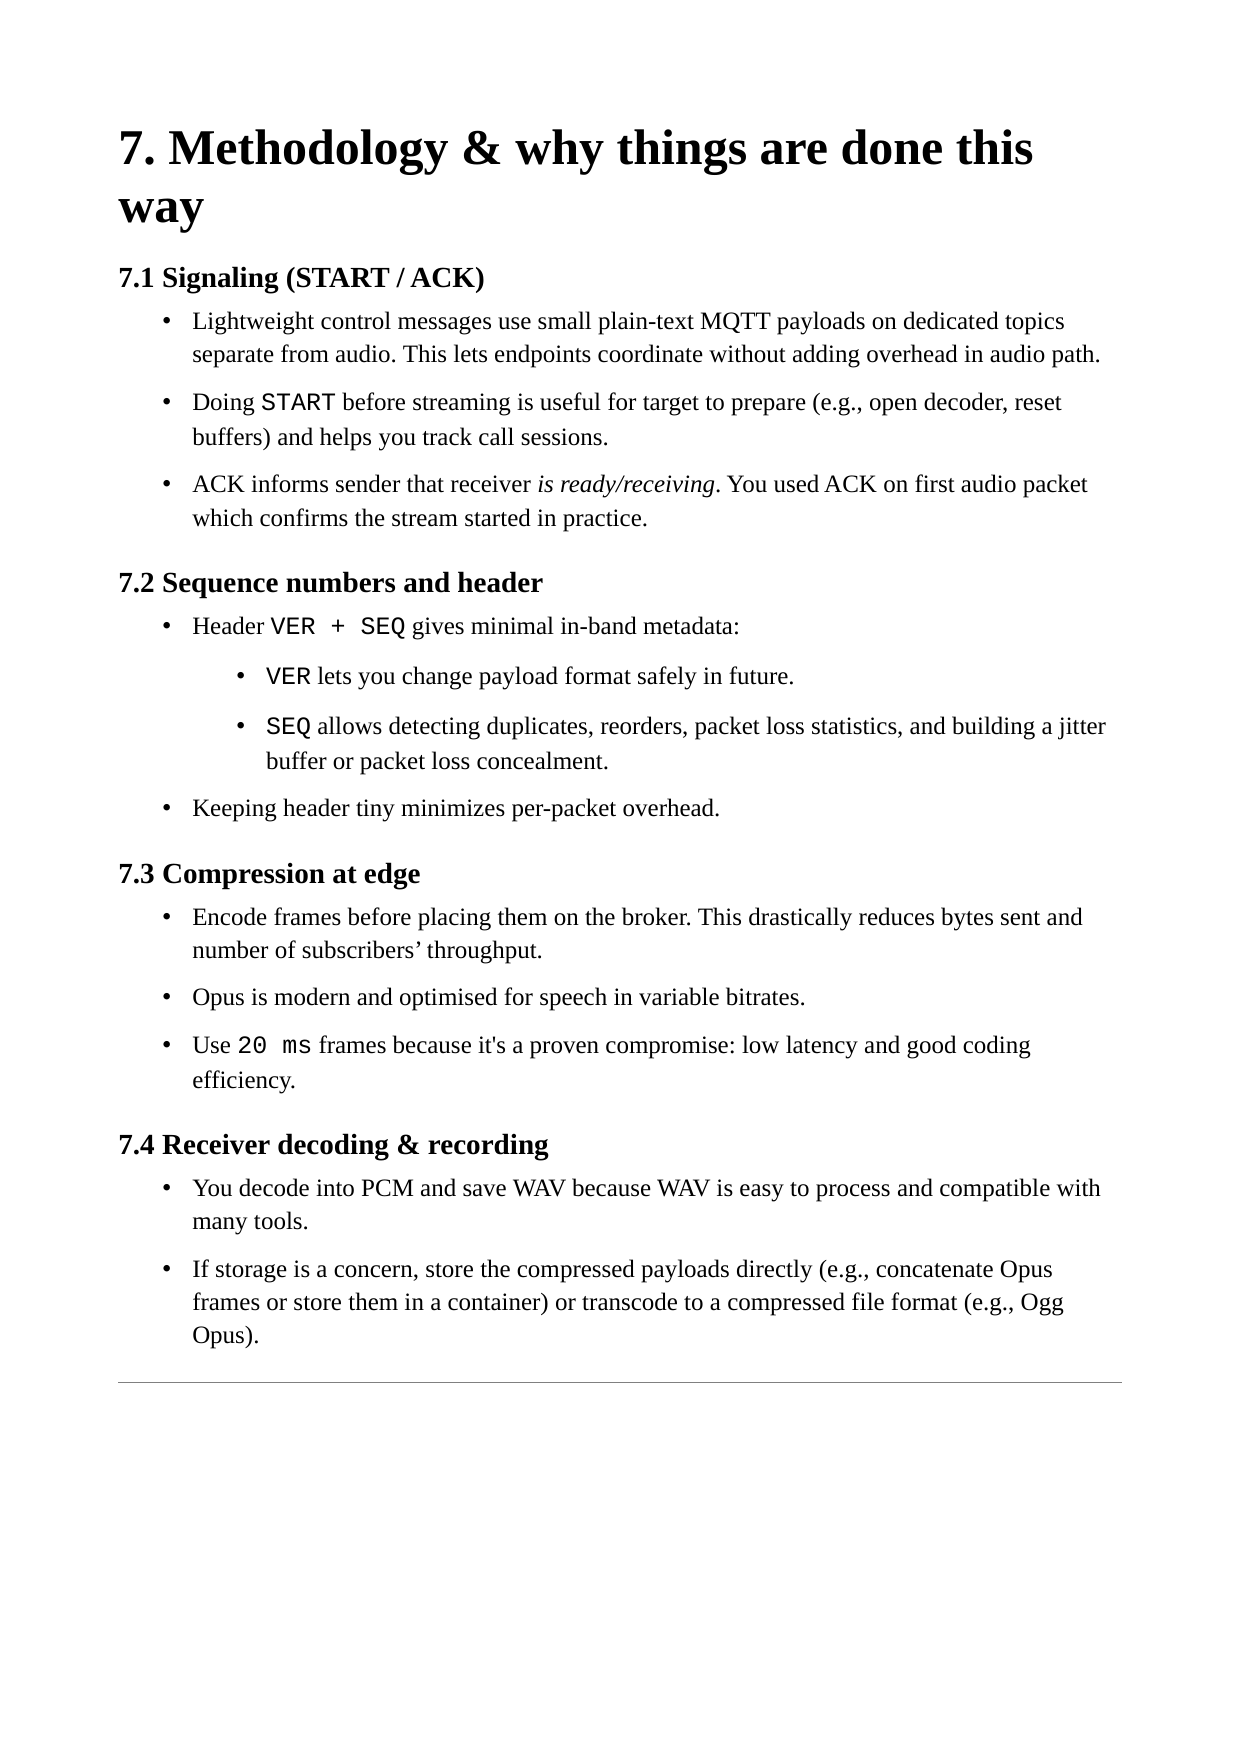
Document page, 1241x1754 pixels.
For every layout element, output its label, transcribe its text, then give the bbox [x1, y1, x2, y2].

subtitle 7.1 Signaling (START / ACK) [118, 260, 1122, 294]
list ACK informs sender that receiver is ready/receiving. You used ACK on first audio packet which confirms the stream started in practice. [162, 469, 1122, 531]
list VER lets you change payload format safely in future. [236, 661, 1122, 692]
list Doing START before streaming is useful for target to prepare (e.g., open decoder, reset buffers) and helps you track call sessions. [162, 387, 1122, 451]
list Keeping header tiny minimizes per-packet overhead. [162, 793, 1122, 822]
list Lightweight control messages use small plain-text MQTT payloads on dedicated topics separate from audio. This lets endpoints coordinate without adding overhead in audio path. [162, 306, 1122, 368]
list Opus is modern and optimised for speech in variable bitrates. [162, 982, 1122, 1011]
subtitle 7.3 Compression at edge [118, 856, 1122, 889]
list SEQ allows detecting duplicates, reorders, packet loss statistics, and building a jitter buffer or packet loss concealment. [236, 711, 1122, 775]
list If storage is a concern, store the compressed payloads directly (e.g., concatenate Opus frames or store them in a container) or transcode to a compressed file format (e.g., Ogg Opus). [162, 1254, 1122, 1349]
subtitle 7.4 Receiver decoding & recording [118, 1127, 1122, 1161]
list You decode into PCM and save WAV because WAV is easy to process and compatible with many tools. [162, 1173, 1122, 1235]
subtitle 7. Methodology & why things are done this way [118, 118, 1122, 233]
list Use 20 ms frames because it's a proven compromise: low latency and good coding efficiency. [162, 1030, 1122, 1094]
list Header VER + SEQ gives minimal in-band metadata: [162, 611, 1122, 642]
subtitle 7.2 Sequence numbers and header [118, 565, 1122, 598]
list Encode frames before placing them on the broker. This drastically reduces bytes sent and number of subscribers’ throughput. [162, 902, 1122, 963]
